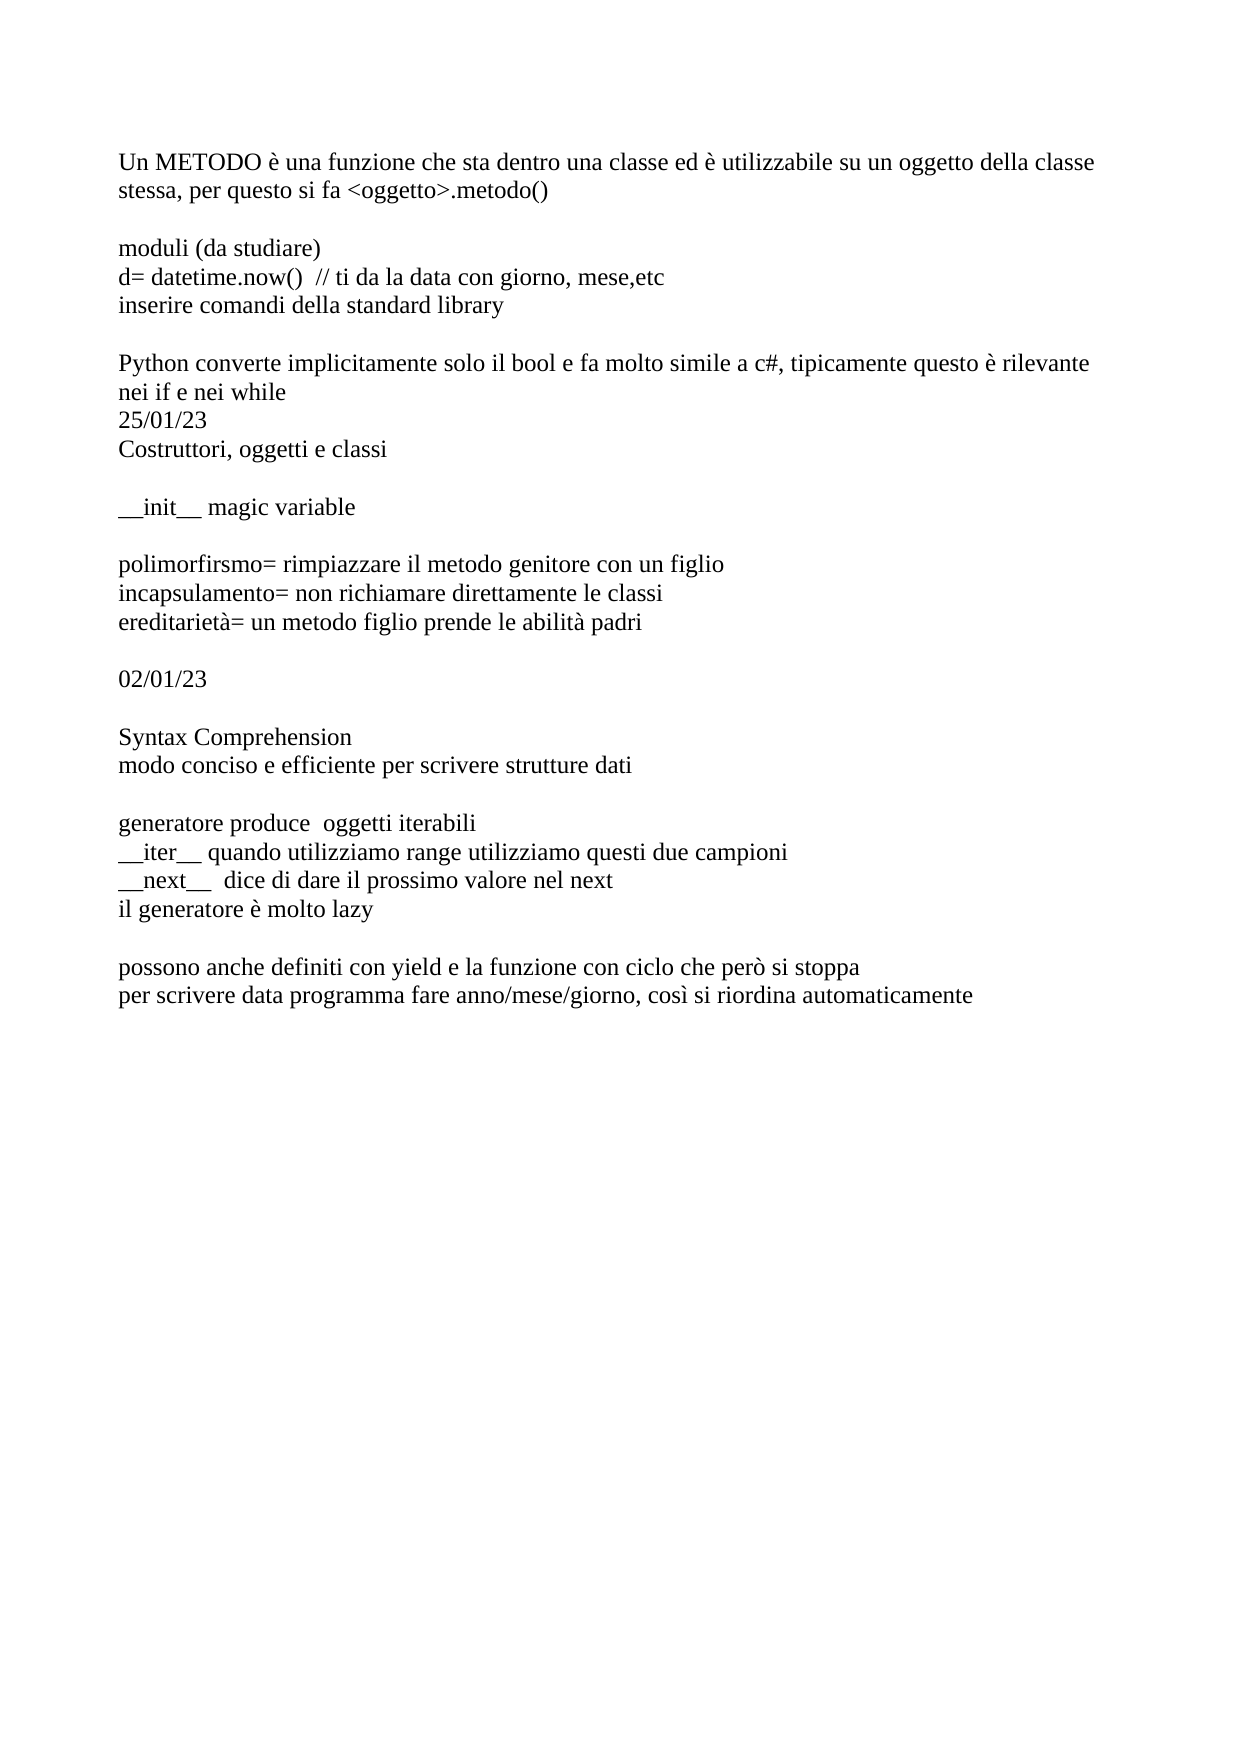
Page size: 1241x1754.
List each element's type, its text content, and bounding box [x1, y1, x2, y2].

text Un METODO è una funzione che sta dentro una classe ed è utilizzabile su un oggetto della classe stessa, per questo si fa <oggetto>.metodo() [118, 147, 1122, 204]
text inserire comandi della standard library [118, 291, 1122, 319]
text Python converte implicitamente solo il bool e fa molto simile a c#, tipicamente questo è rilevante nei if e nei while [118, 348, 1122, 406]
text polimorfirsmo= rimpiazzare il metodo genitore con un figlio [118, 549, 1122, 578]
text Syntax Comprehension [118, 722, 1122, 751]
text __iter__ quando utilizziamo range utilizziamo questi due campioni [118, 837, 1122, 866]
text moduli (da studiare) [118, 233, 1122, 262]
text possono anche definiti con yield e la funzione con ciclo che però si stoppa [118, 952, 1122, 981]
text 25/01/23 [118, 406, 1122, 434]
text __next__ dice di dare il prossimo valore nel next [118, 866, 1122, 894]
text generatore produce oggetti iterabili [118, 808, 1122, 837]
text per scrivere data programma fare anno/mese/giorno, così si riordina automaticamente [118, 981, 1122, 1009]
text d= datetime.now() // ti da la data con giorno, mese,etc [118, 262, 1122, 291]
text ereditarietà= un metodo figlio prende le abilità padri [118, 607, 1122, 636]
text __init__ magic variable [118, 492, 1122, 521]
text incapsulamento= non richiamare direttamente le classi [118, 578, 1122, 607]
text 02/01/23 [118, 664, 1122, 693]
text Costruttori, oggetti e classi [118, 434, 1122, 463]
text modo conciso e efficiente per scrivere strutture dati [118, 751, 1122, 779]
text il generatore è molto lazy [118, 894, 1122, 923]
